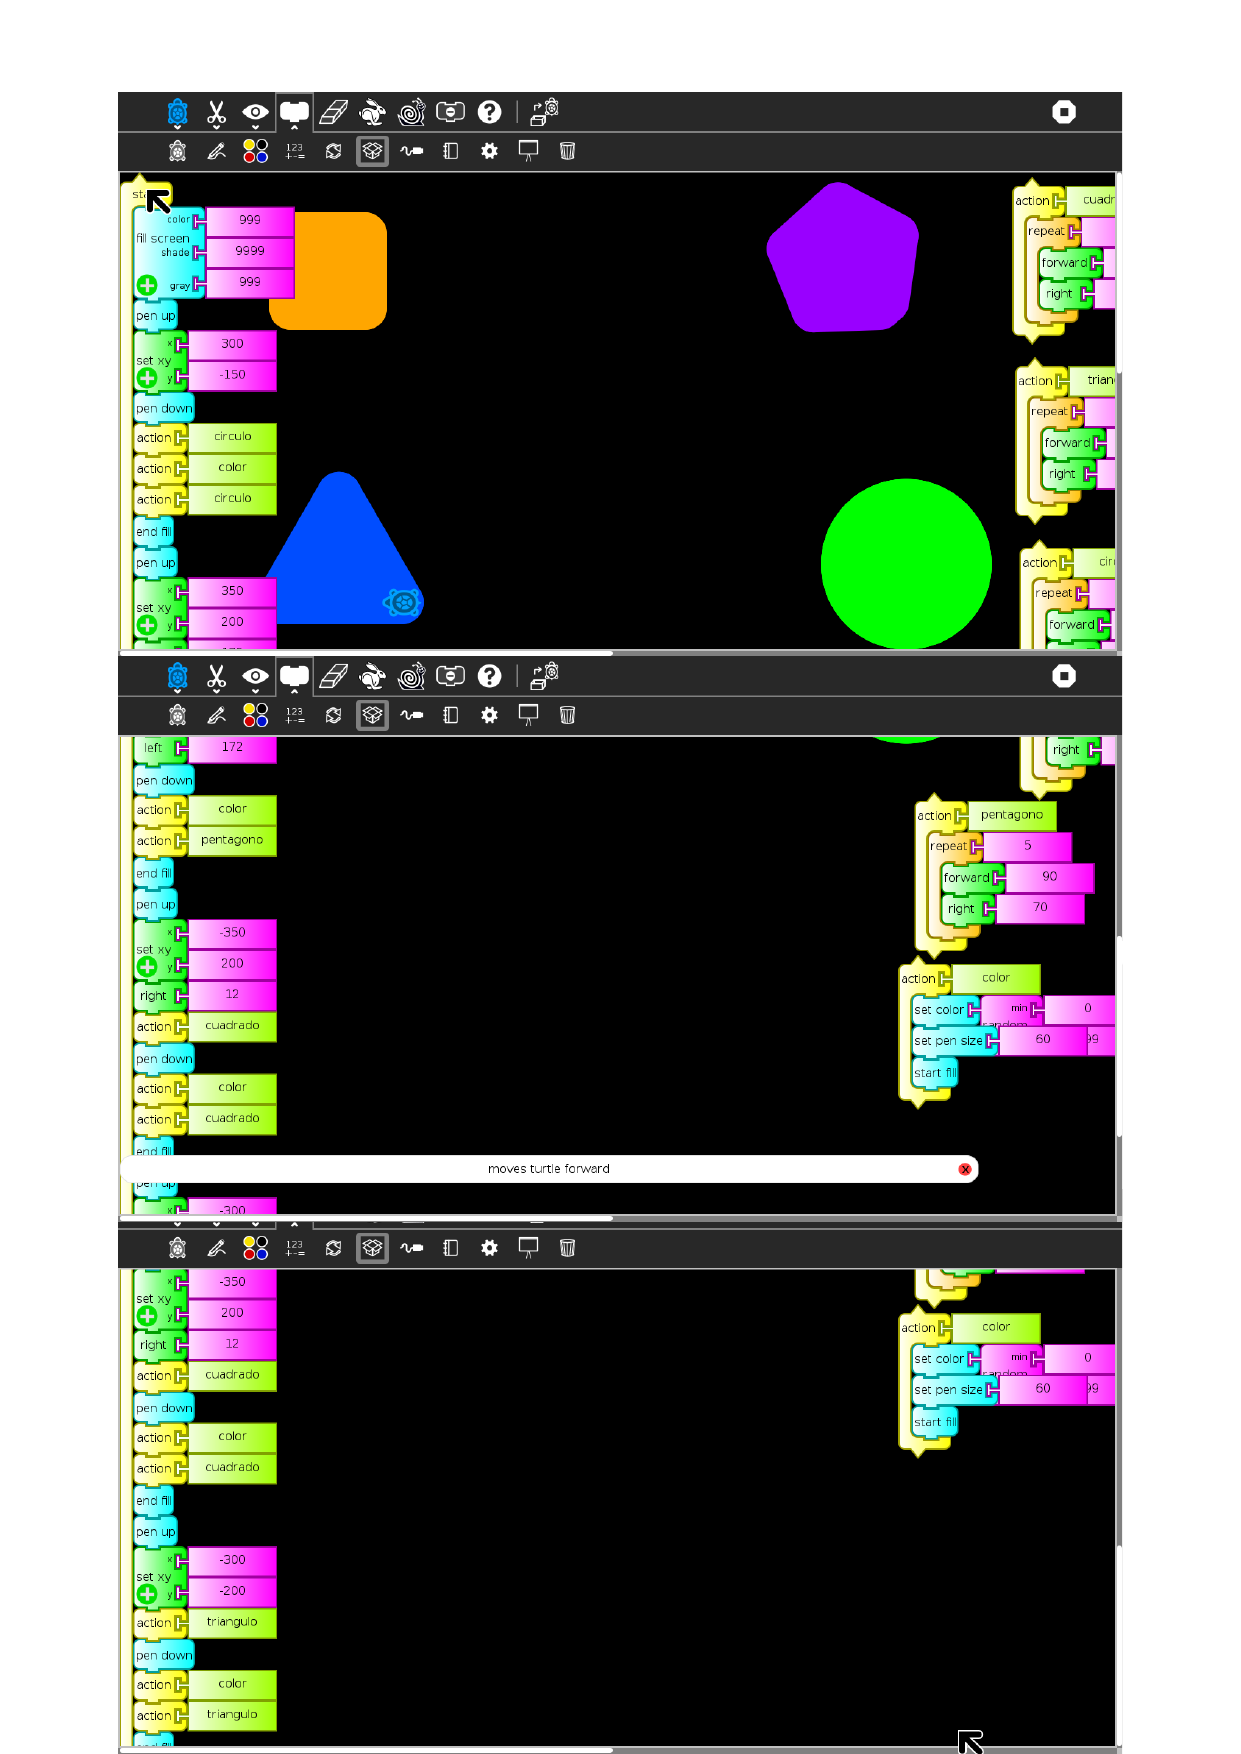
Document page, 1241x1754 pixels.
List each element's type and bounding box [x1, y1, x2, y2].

picture [118, 92, 1123, 1754]
